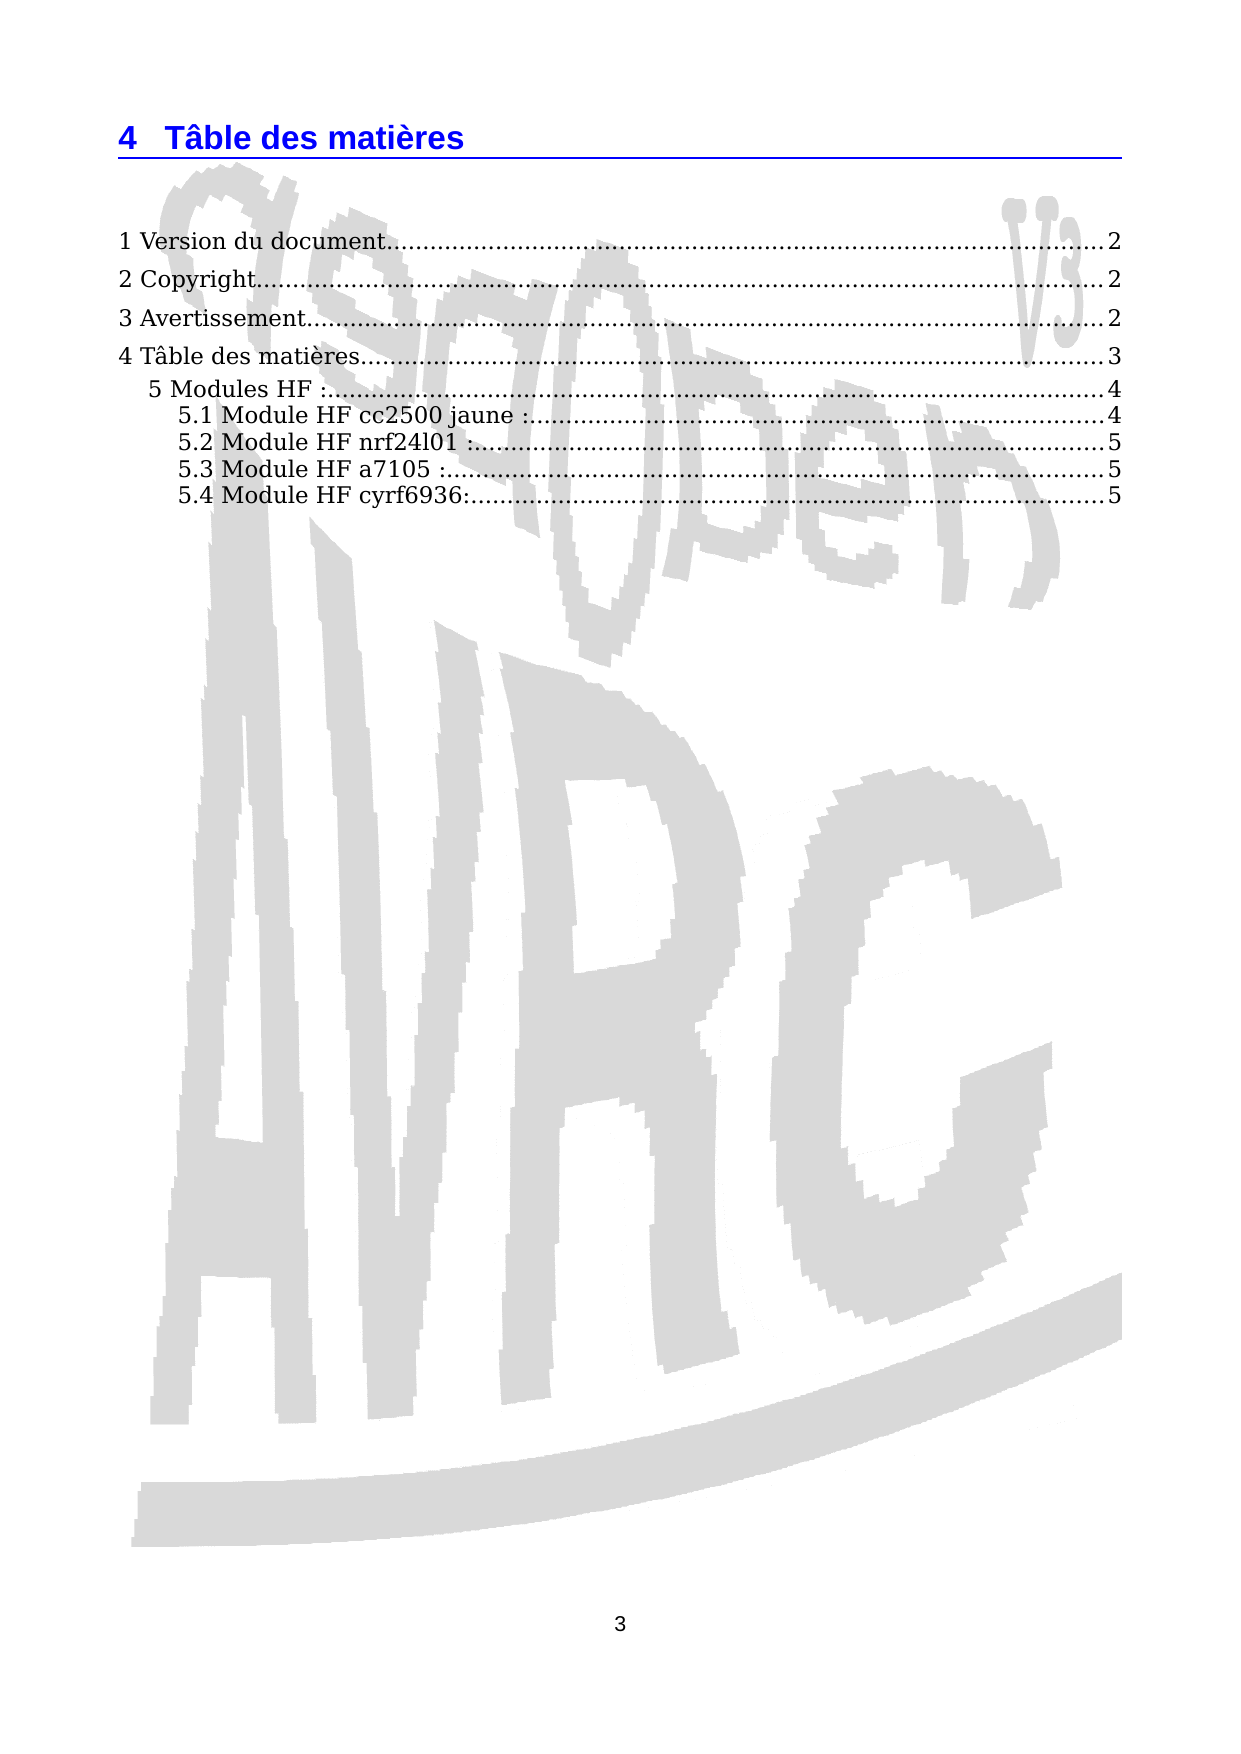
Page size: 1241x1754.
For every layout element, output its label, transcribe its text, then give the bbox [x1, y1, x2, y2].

subtitle 4 Tâble des matières [118, 118, 1122, 157]
text 5 Modules HF : 4 [148, 376, 1122, 403]
text 5.3 Module HF a7105 : 5 [177, 456, 1122, 483]
text 5.1 Module HF cc2500 jaune : 4 [177, 403, 1122, 429]
text 4 Tâble des matières 3 [118, 343, 1122, 370]
text 3 Avertissement 2 [118, 305, 1122, 332]
text 2 Copyright 2 [118, 267, 1122, 293]
text 5.2 Module HF nrf24l01 : 5 [177, 429, 1122, 456]
text 5.4 Module HF cyrf6936: 5 [177, 483, 1122, 509]
text 1 Version du document 2 [118, 228, 1122, 255]
